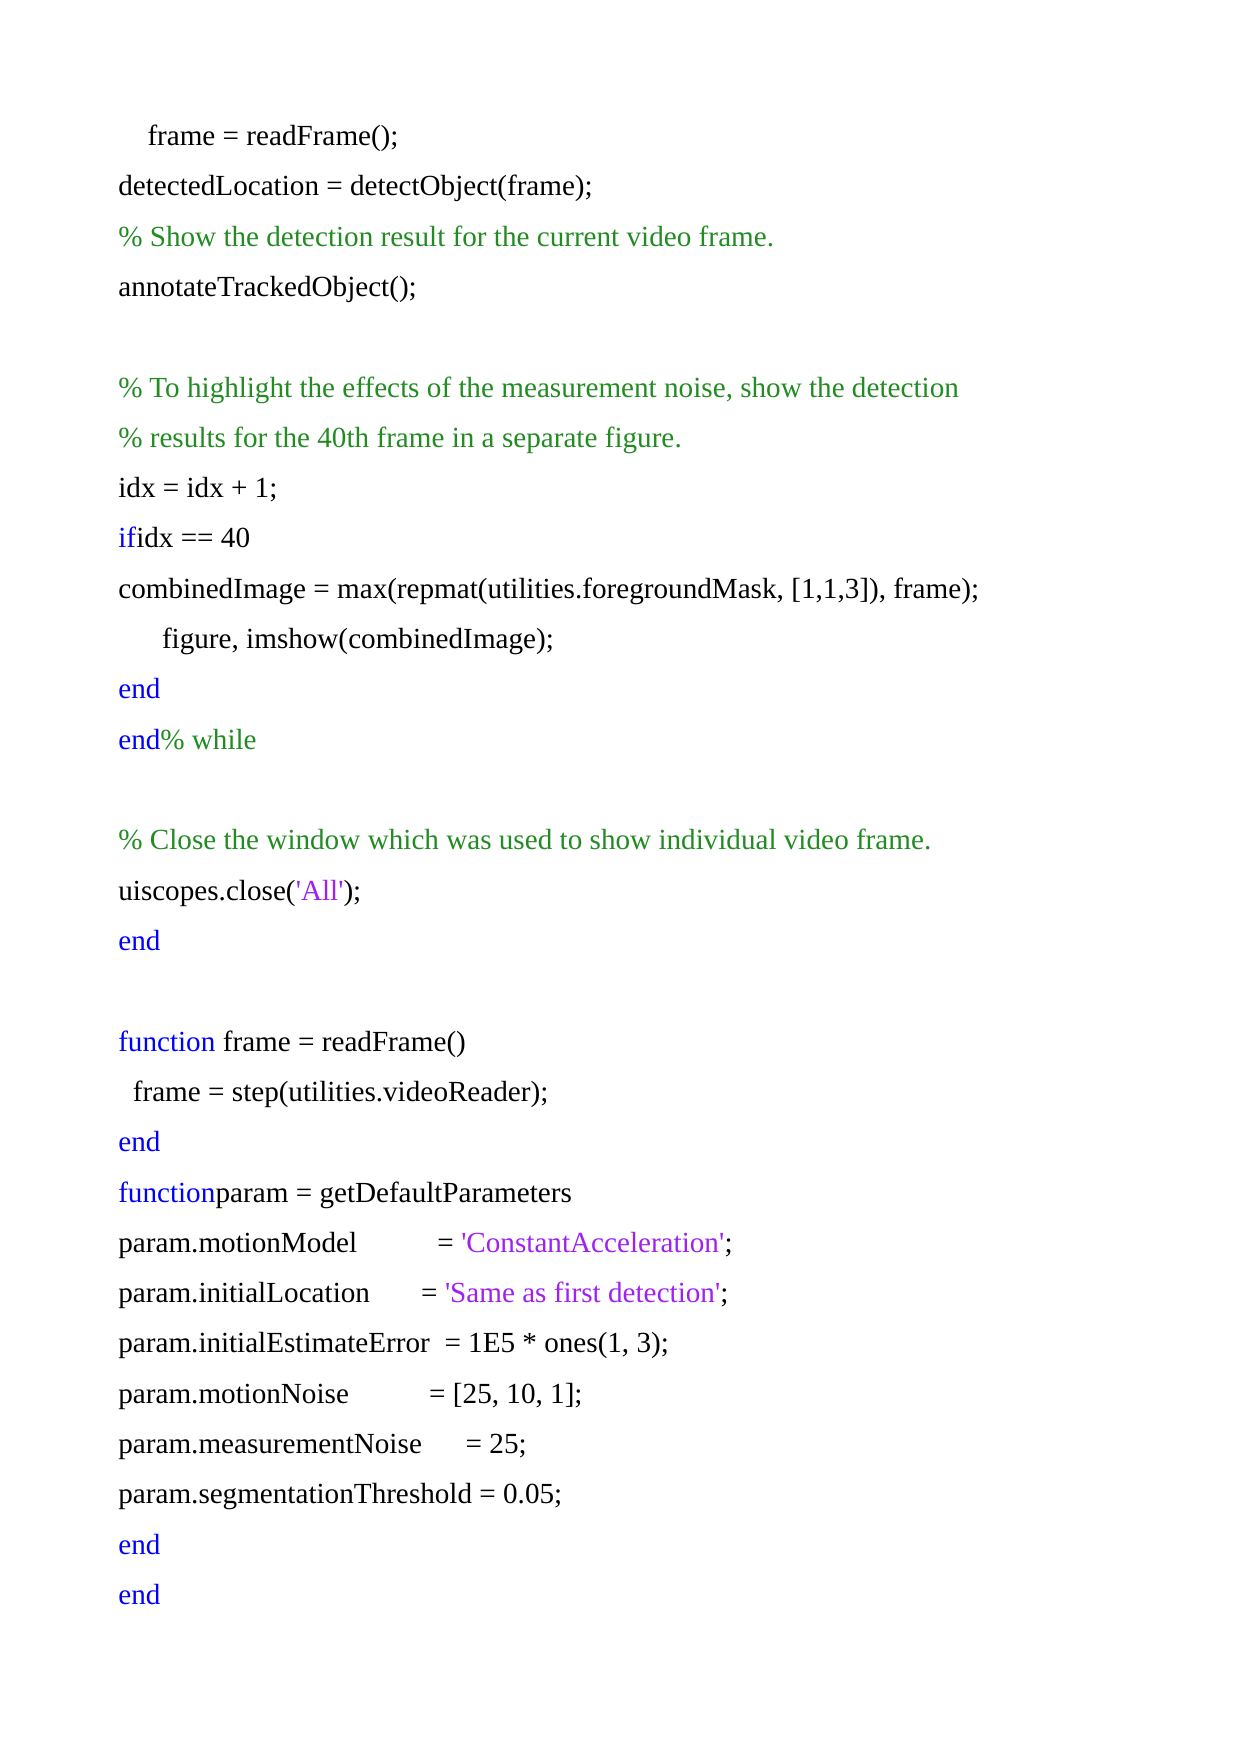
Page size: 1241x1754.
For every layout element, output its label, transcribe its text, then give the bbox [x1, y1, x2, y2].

text figure, imshow(combinedImage); [118, 621, 1122, 655]
text frame = readFrame(); [118, 118, 1122, 152]
text functionparam = getDefaultParameters [118, 1175, 1122, 1208]
text param.motionNoise = [25, 10, 1]; [118, 1376, 1122, 1409]
text function frame = readFrame() [118, 1024, 1122, 1057]
text ifidx == 40 [118, 521, 1122, 554]
text detectedLocation = detectObject(frame); [118, 168, 1122, 202]
text param.measurementNoise = 25; [118, 1426, 1122, 1460]
text end% while [118, 722, 1122, 755]
text end [118, 923, 1122, 957]
text idx = idx + 1; [118, 470, 1122, 504]
text end [118, 672, 1122, 705]
text combinedImage = max(repmat(utilities.foregroundMask, [1,1,3]), frame); [118, 571, 1122, 604]
text % Close the window which was used to show individual video frame. [118, 822, 1122, 856]
text param.initialEstimateError = 1E5 * ones(1, 3); [118, 1326, 1122, 1359]
text end [118, 1577, 1122, 1611]
text % results for the 40th frame in a separate figure. [118, 420, 1122, 453]
text param.segmentationThreshold = 0.05; [118, 1477, 1122, 1510]
text param.motionModel = 'ConstantAcceleration'; [118, 1225, 1122, 1258]
text uiscopes.close('All'); [118, 873, 1122, 906]
text end [118, 1124, 1122, 1158]
text % Show the detection result for the current video frame. [118, 219, 1122, 252]
text end [118, 1527, 1122, 1560]
text % To highlight the effects of the measurement noise, show the detection [118, 370, 1122, 403]
text param.initialLocation = 'Same as first detection'; [118, 1275, 1122, 1309]
text frame = step(utilities.videoReader); [118, 1074, 1122, 1108]
text annotateTrackedObject(); [118, 269, 1122, 303]
